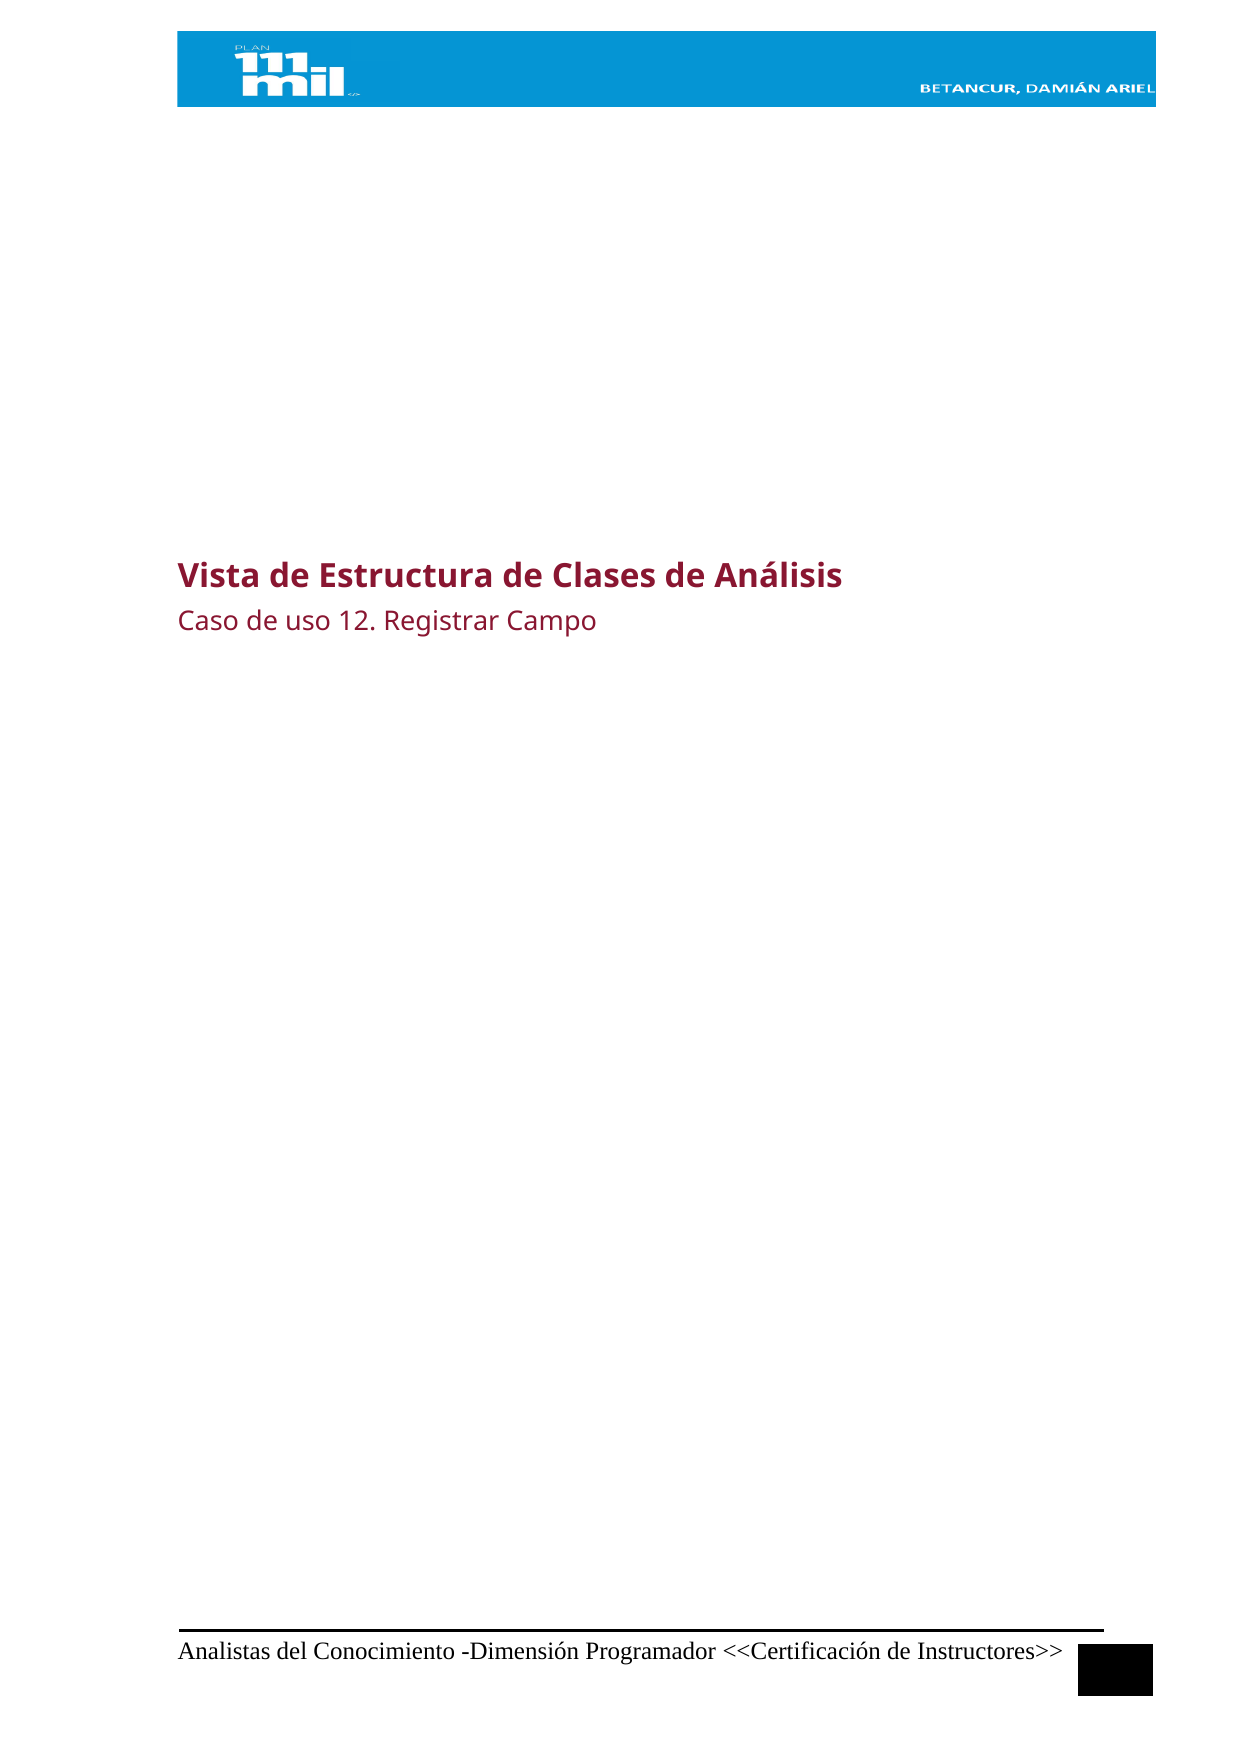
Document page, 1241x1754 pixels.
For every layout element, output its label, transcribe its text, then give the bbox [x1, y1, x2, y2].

subtitle Vista de Estructura de Clases de Análisis [177, 552, 1152, 597]
subtitle Caso de uso 12. Registrar Campo [177, 601, 1152, 638]
